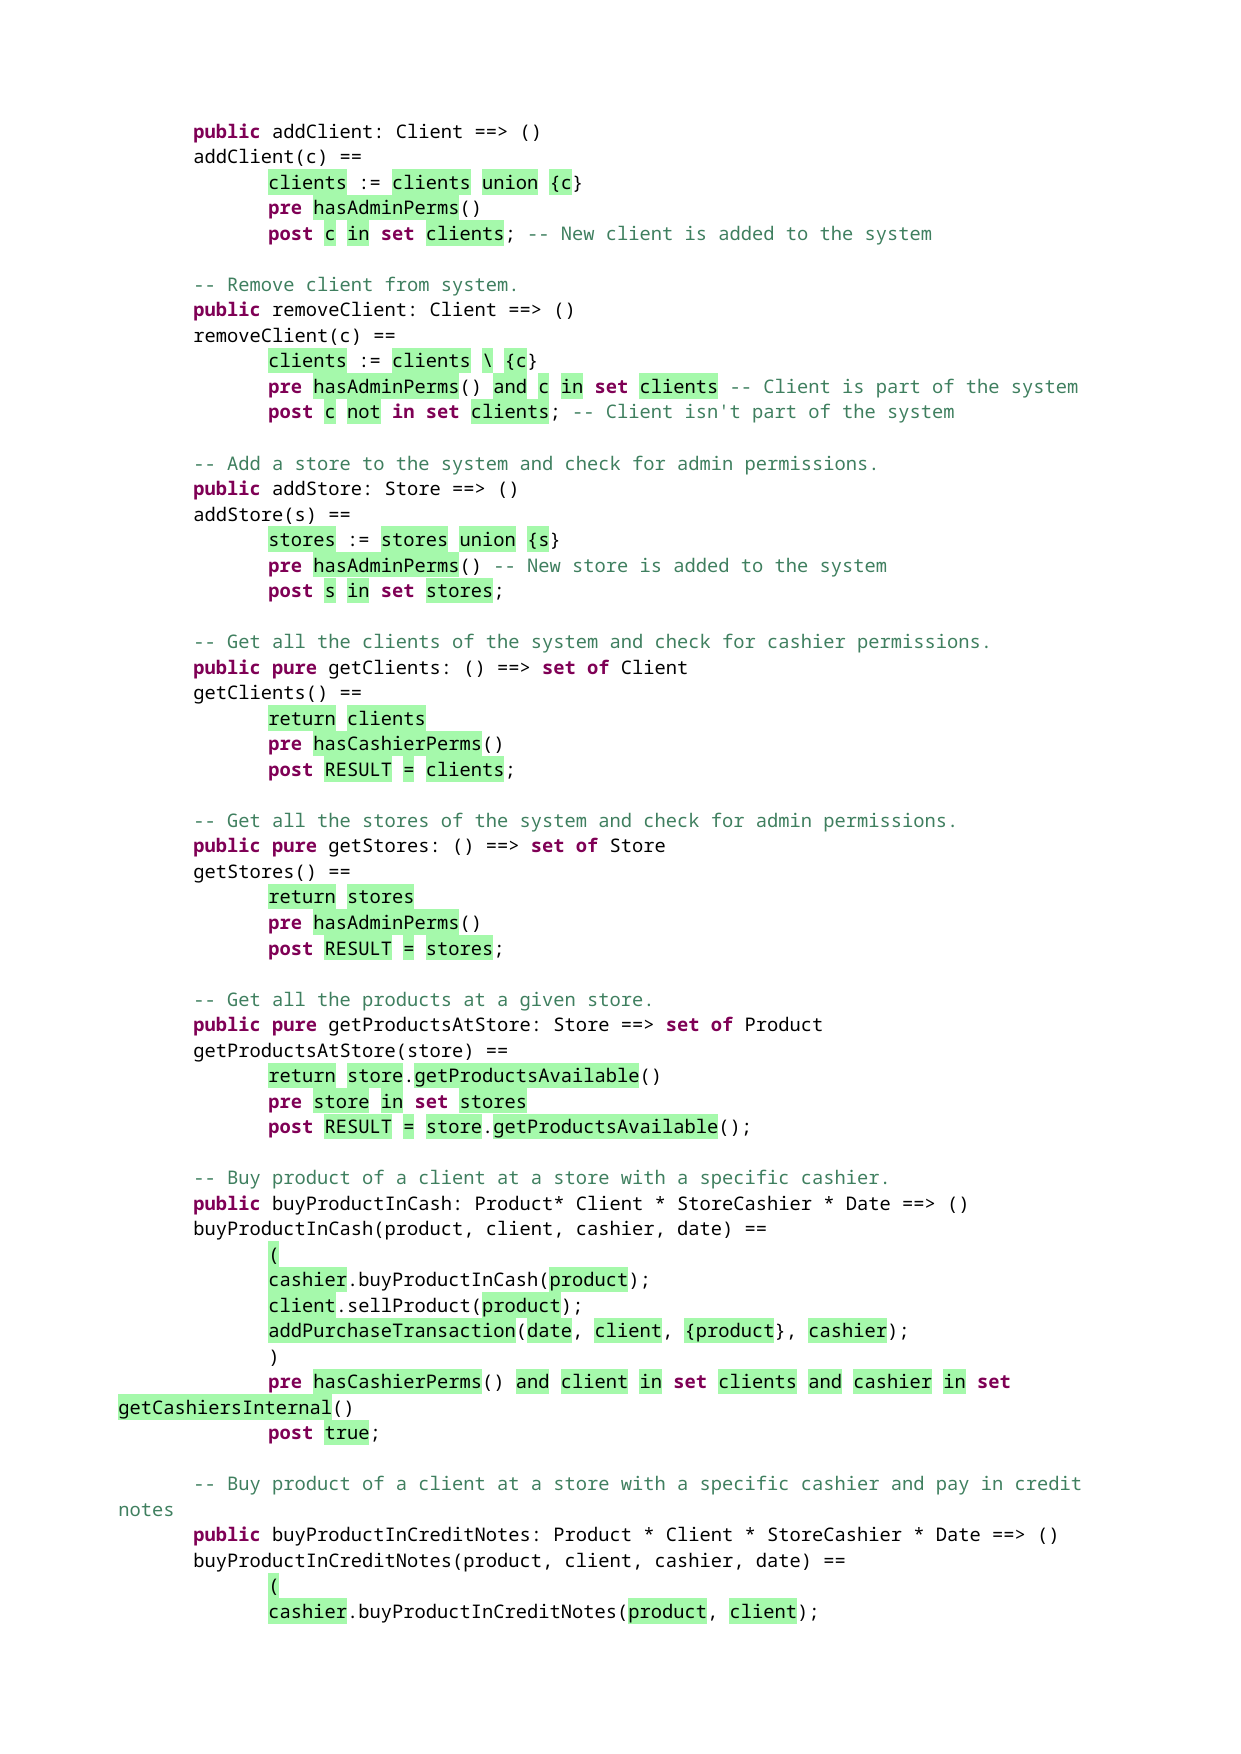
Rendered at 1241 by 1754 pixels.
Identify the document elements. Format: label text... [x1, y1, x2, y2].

text pre hasAdminPerms() [118, 909, 1122, 935]
text ( [118, 1241, 1122, 1267]
text pre hasCashierPerms() [118, 731, 1122, 756]
text public addClient: Client ==> () [118, 118, 1122, 144]
text post RESULT = store.getProductsAvailable(); [118, 1113, 1122, 1139]
text -- Get all the stores of the system and check for admin permissions. [118, 807, 1122, 833]
text post s in set stores; [118, 577, 1122, 603]
text clients := clients union {c} [118, 169, 1122, 195]
text -- Buy product of a client at a store with a specific cashier and pay in credit notes [118, 1471, 1122, 1522]
text -- Remove client from system. [118, 271, 1122, 297]
text stores := stores union {s} [118, 526, 1122, 552]
text cashier.buyProductInCreditNotes(product, client); [118, 1598, 1122, 1624]
text -- Buy product of a client at a store with a specific cashier. [118, 1164, 1122, 1190]
text buyProductInCash(product, client, cashier, date) == [118, 1216, 1122, 1241]
text pre hasAdminPerms() [118, 195, 1122, 220]
text public pure getStores: () ==> set of Store [118, 833, 1122, 858]
text getClients() == [118, 679, 1122, 705]
text post RESULT = stores; [118, 935, 1122, 960]
text cashier.buyProductInCash(product); [118, 1267, 1122, 1292]
text post c not in set clients; -- Client isn't part of the system [118, 399, 1122, 424]
text post c in set clients; -- New client is added to the system [118, 220, 1122, 246]
text post true; [118, 1420, 1122, 1445]
text clients := clients \ {c} [118, 348, 1122, 373]
text removeClient(c) == [118, 322, 1122, 348]
text client.sellProduct(product); [118, 1292, 1122, 1318]
text buyProductInCreditNotes(product, client, cashier, date) == [118, 1547, 1122, 1573]
text public pure getProductsAtStore: Store ==> set of Product [118, 1011, 1122, 1037]
text -- Add a store to the system and check for admin permissions. [118, 450, 1122, 475]
text addClient(c) == [118, 144, 1122, 169]
text public pure getClients: () ==> set of Client [118, 654, 1122, 679]
text return stores [118, 884, 1122, 909]
text public addStore: Store ==> () [118, 475, 1122, 501]
text pre store in set stores [118, 1088, 1122, 1113]
text public removeClient: Client ==> () [118, 297, 1122, 322]
text -- Get all the clients of the system and check for cashier permissions. [118, 628, 1122, 654]
text pre hasAdminPerms() and c in set clients -- Client is part of the system [118, 373, 1122, 399]
text return clients [118, 705, 1122, 731]
text pre hasAdminPerms() -- New store is added to the system [118, 552, 1122, 577]
text ( [118, 1573, 1122, 1598]
text ) [118, 1343, 1122, 1369]
text addPurchaseTransaction(date, client, {product}, cashier); [118, 1318, 1122, 1343]
text post RESULT = clients; [118, 756, 1122, 782]
text getProductsAtStore(store) == [118, 1037, 1122, 1062]
text return store.getProductsAvailable() [118, 1062, 1122, 1088]
text getStores() == [118, 858, 1122, 884]
text addStore(s) == [118, 501, 1122, 526]
text -- Get all the products at a given store. [118, 986, 1122, 1011]
text public buyProductInCash: Product* Client * StoreCashier * Date ==> () [118, 1190, 1122, 1216]
text pre hasCashierPerms() and client in set clients and cashier in set getCashiersInternal() [118, 1369, 1122, 1420]
text public buyProductInCreditNotes: Product * Client * StoreCashier * Date ==> () [118, 1522, 1122, 1547]
